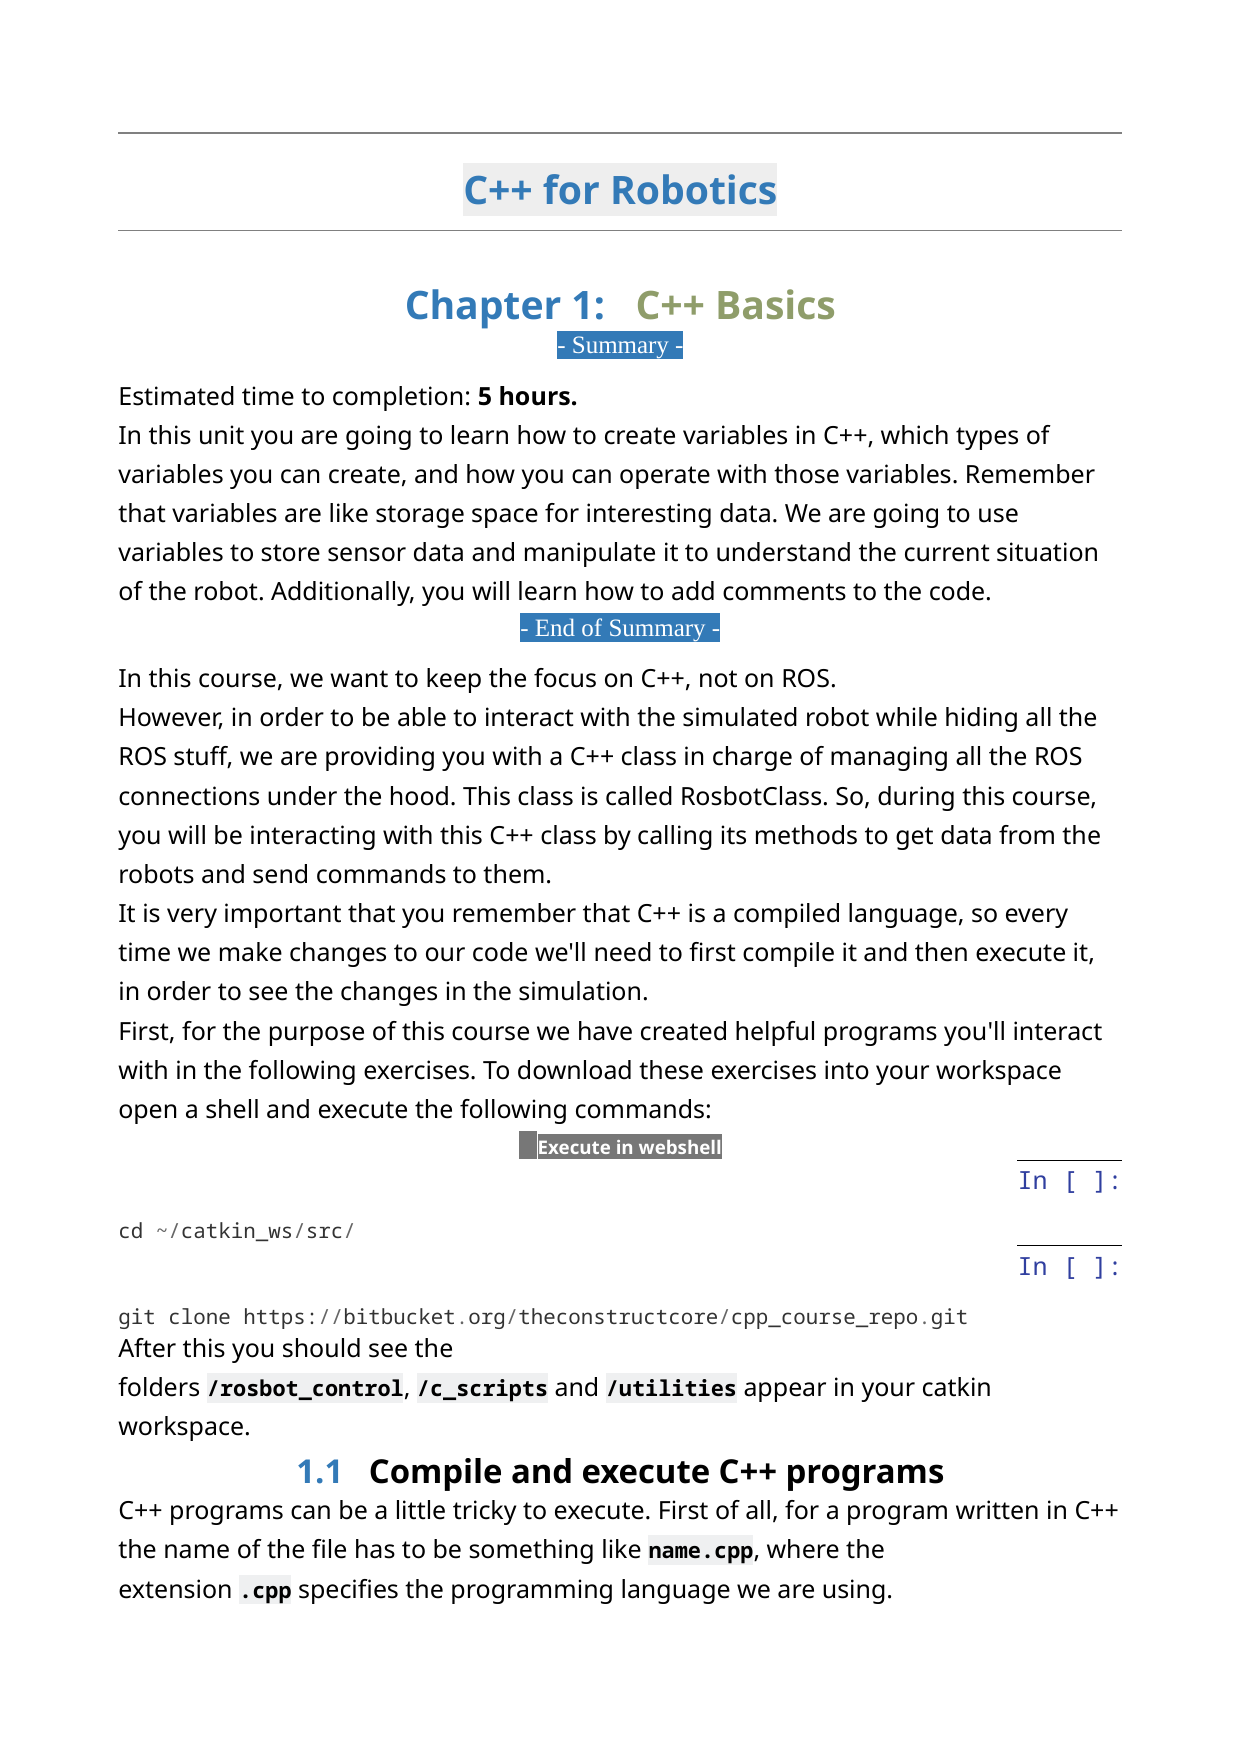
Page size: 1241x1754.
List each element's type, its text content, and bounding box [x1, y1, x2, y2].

text - Summary - [118, 331, 1122, 359]
text Estimated time to completion: 5 hours. [118, 378, 1122, 412]
text In [ ]: [118, 1159, 1122, 1197]
text In this unit you are going to learn how to create variables in C++, which types of variables you can create, and how you can operate with those variables. Remember that variables are like storage space for interesting data. We are going to use variables to store sensor data and manipulate it to understand the current situation of the robot. Additionally, you will learn how to add comments to the code. [118, 417, 1122, 608]
text After this you should see the folders /rosbot_control, /c_scripts and /utilities appear in your catkin workspace. [118, 1331, 1122, 1443]
text In this course, we want to keep the focus on C++, not on ROS. [118, 661, 1122, 695]
text It is very important that you remember that C++ is a compiled language, so every time we make changes to our code we'll need to first compile it and then execute it, in order to see the changes in the simulation. [118, 896, 1122, 1008]
subtitle 1.1 Compile and execute C++ programs [118, 1448, 1122, 1493]
text C++ programs can be a little tricky to execute. First of all, for a program written in C++ the name of the file has to be something like name.cpp, where the extension .cpp specifies the programming language we are using. [118, 1493, 1122, 1605]
text However, in order to be able to interact with the simulated robot while hiding all the ROS stuff, we are providing you with a C++ class in charge of managing all the ROS connections under the hood. This class is called RosbotClass. So, during this course, you will be interacting with this C++ class by calling its methods to get data from the robots and send commands to them. [118, 700, 1122, 891]
text In [ ]: [118, 1245, 1122, 1282]
text cd ~/catkin_ws/src/ [118, 1217, 1122, 1245]
text git clone https://bitbucket.org/theconstructcore/cpp_course_repo.git [118, 1302, 1122, 1331]
text First, for the purpose of this course we have created helpful programs you'll interact with in the following exercises. To download these exercises into your workspace open a shell and execute the following commands: [118, 1013, 1122, 1126]
text Execute in webshell [118, 1131, 1122, 1159]
subtitle Chapter 1: C++ Basics [118, 277, 1122, 331]
text - End of Summary - [118, 613, 1122, 642]
subtitle C++ for Robotics [118, 162, 1122, 216]
